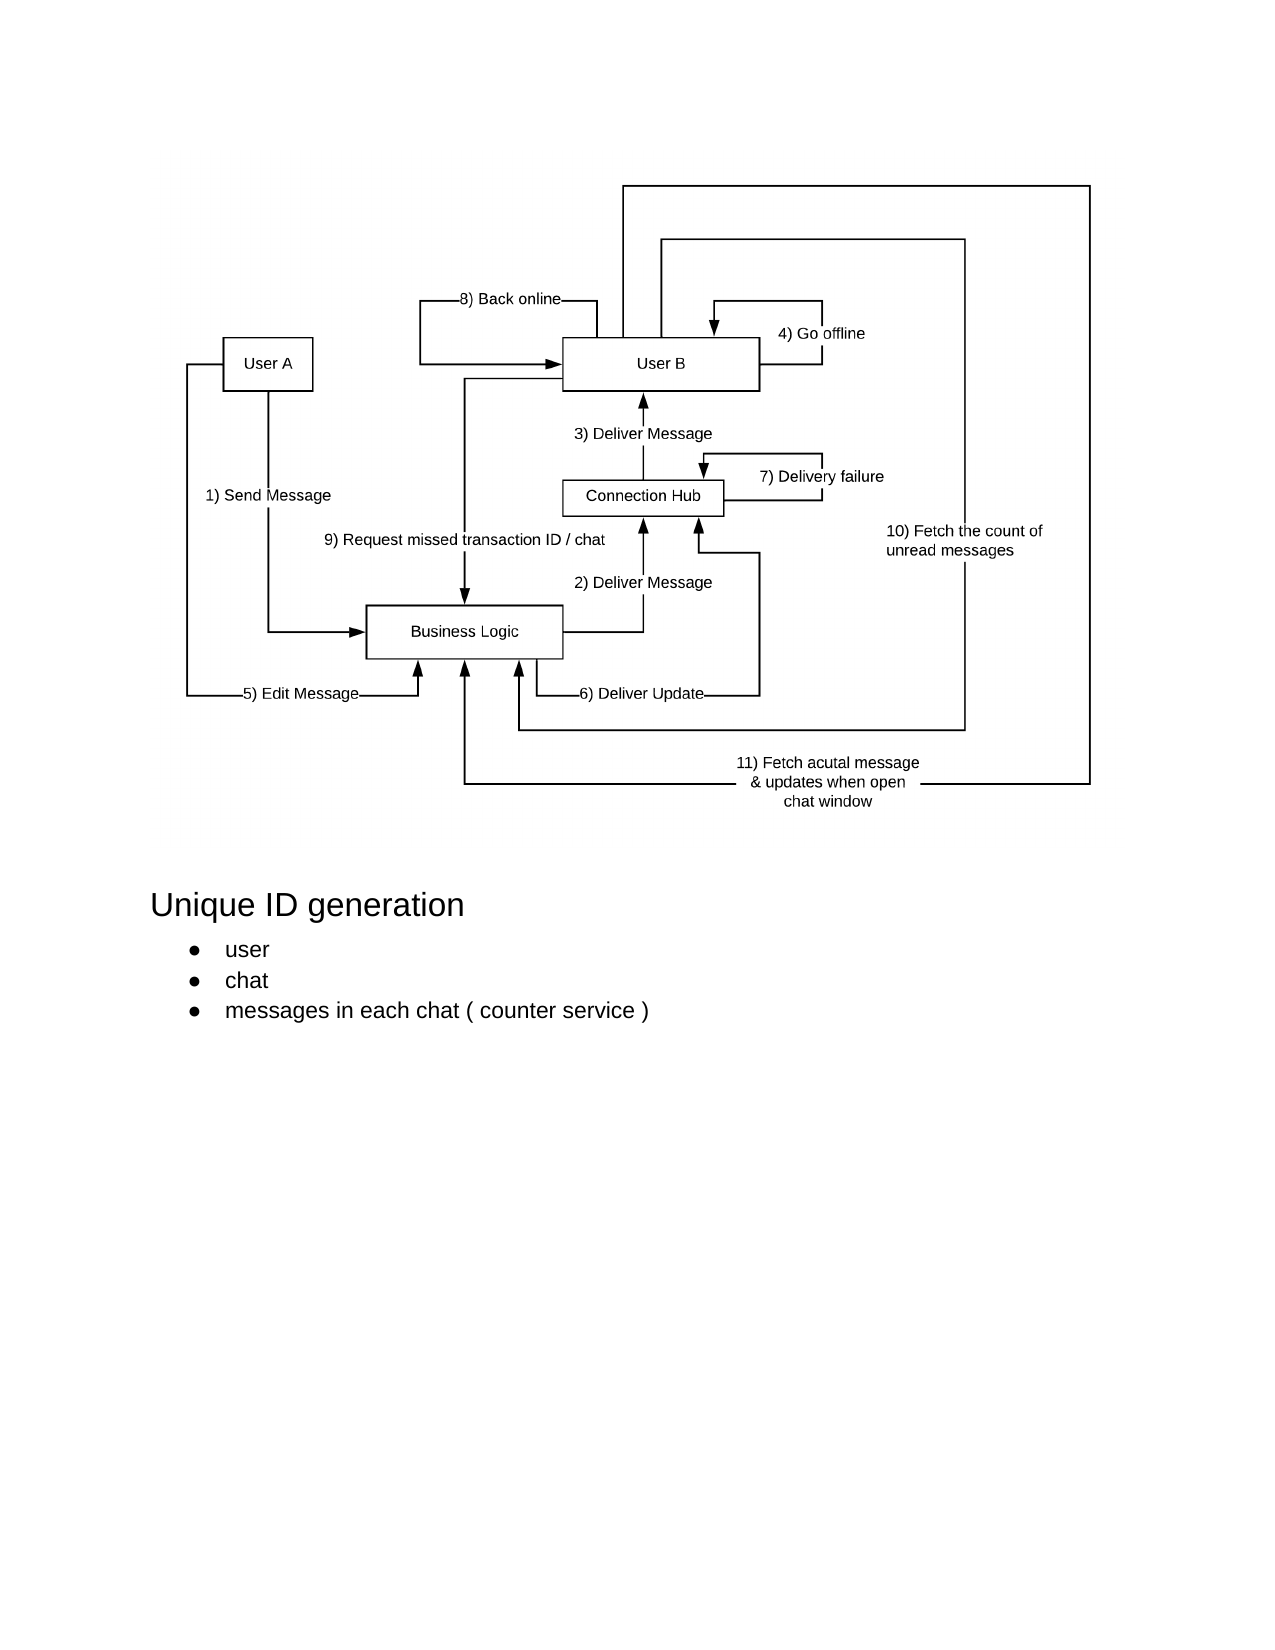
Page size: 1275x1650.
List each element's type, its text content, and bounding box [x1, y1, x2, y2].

list user [187, 936, 1125, 963]
list messages in each chat ( counter service ) [187, 997, 1125, 1023]
list chat [187, 967, 1125, 993]
picture [150, 150, 1125, 848]
subtitle Unique ID generation [150, 885, 1125, 924]
